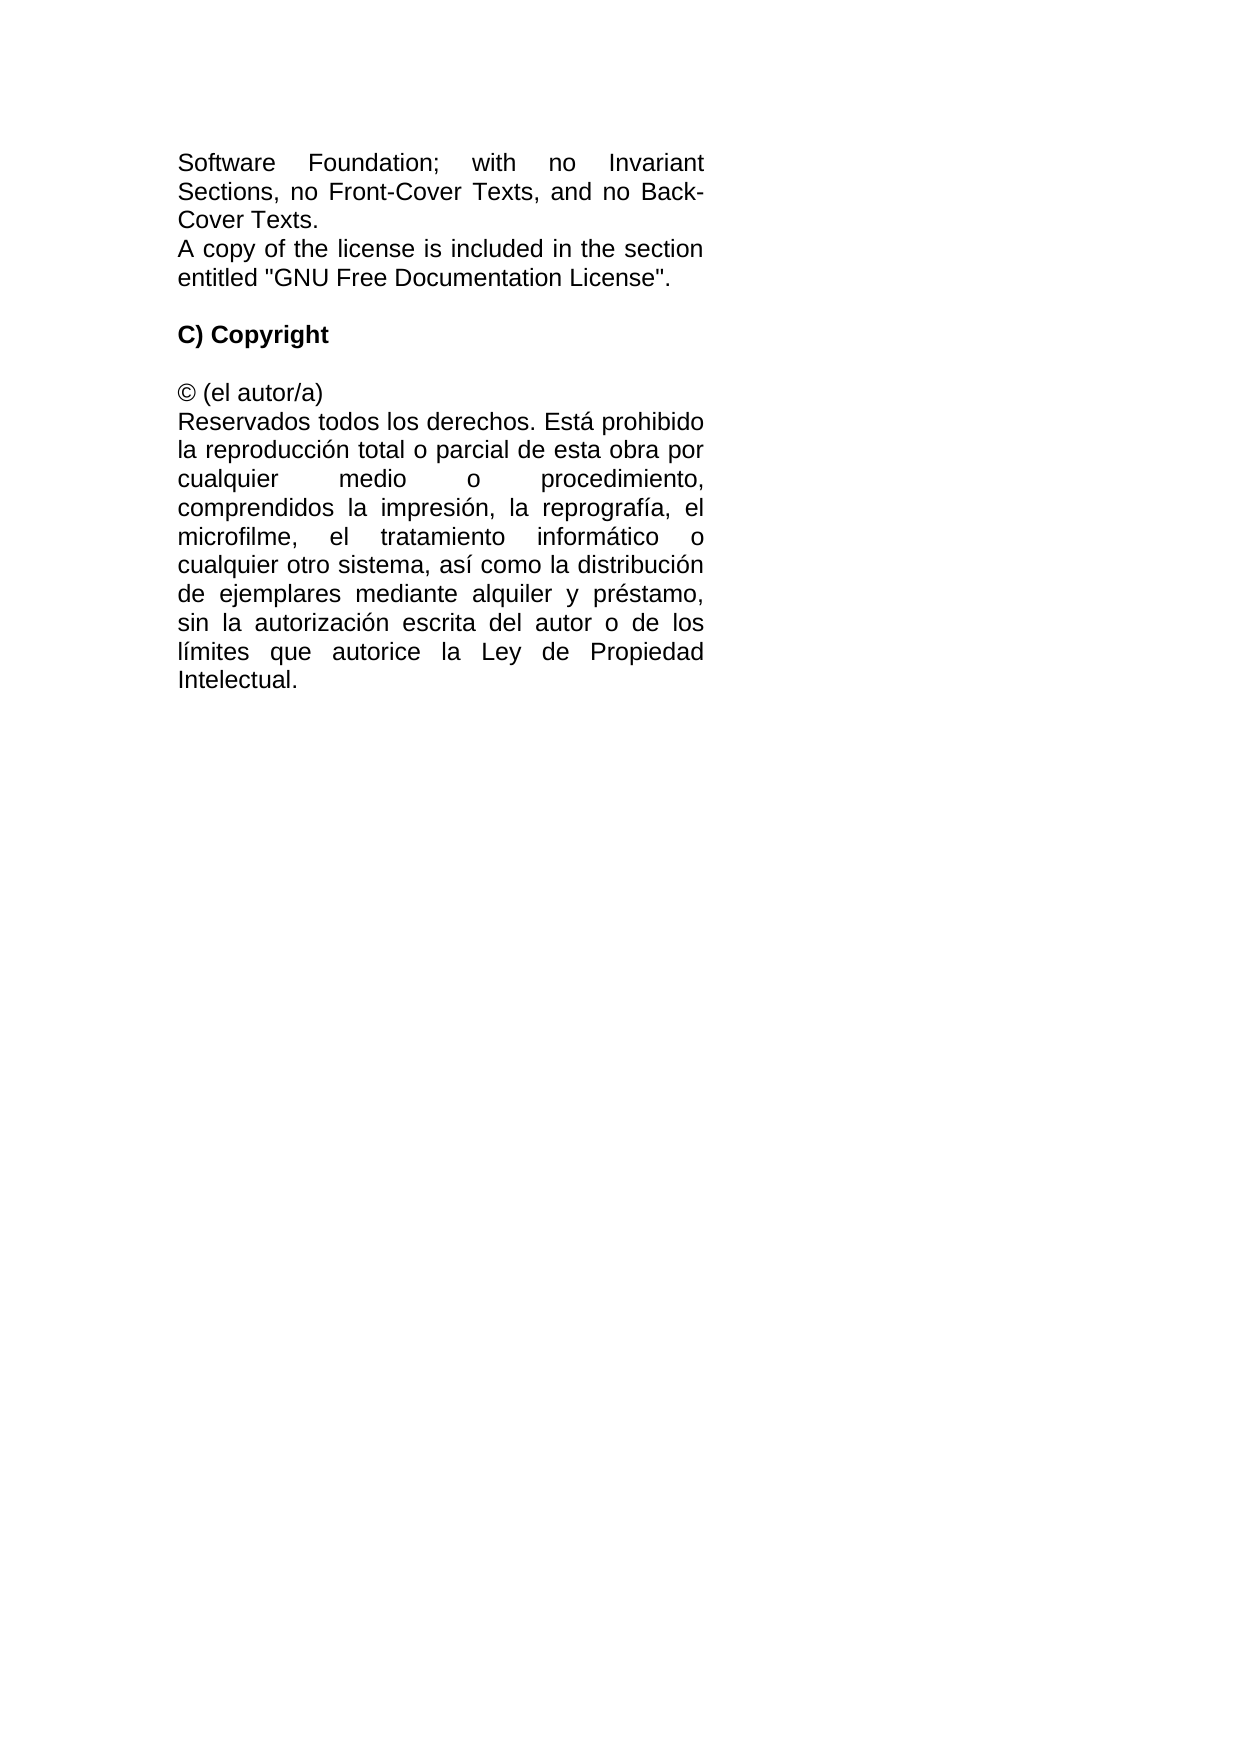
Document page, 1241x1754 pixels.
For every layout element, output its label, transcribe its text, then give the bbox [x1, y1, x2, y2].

text Reservados todos los derechos. Está prohibido la reproducción total o parcial de esta obra por cualquier medio o procedimiento, comprendidos la impresión, la reprografía, el microfilme, el tratamiento informático o cualquier otro sistema, así como la distribución de ejemplares mediante alquiler y préstamo, sin la autorización escrita del autor o de los límites que autorice la Ley de Propiedad Intelectual. [177, 406, 705, 694]
text Software Foundation; with no Invariant Sections, no Front-Cover Texts, and no Back-Cover Texts. [177, 148, 705, 234]
text © (el autor/a) [177, 378, 705, 406]
text A copy of the license is included in the section entitled "GNU Free Documentation License". [177, 234, 705, 291]
text C) Copyright [177, 320, 705, 349]
